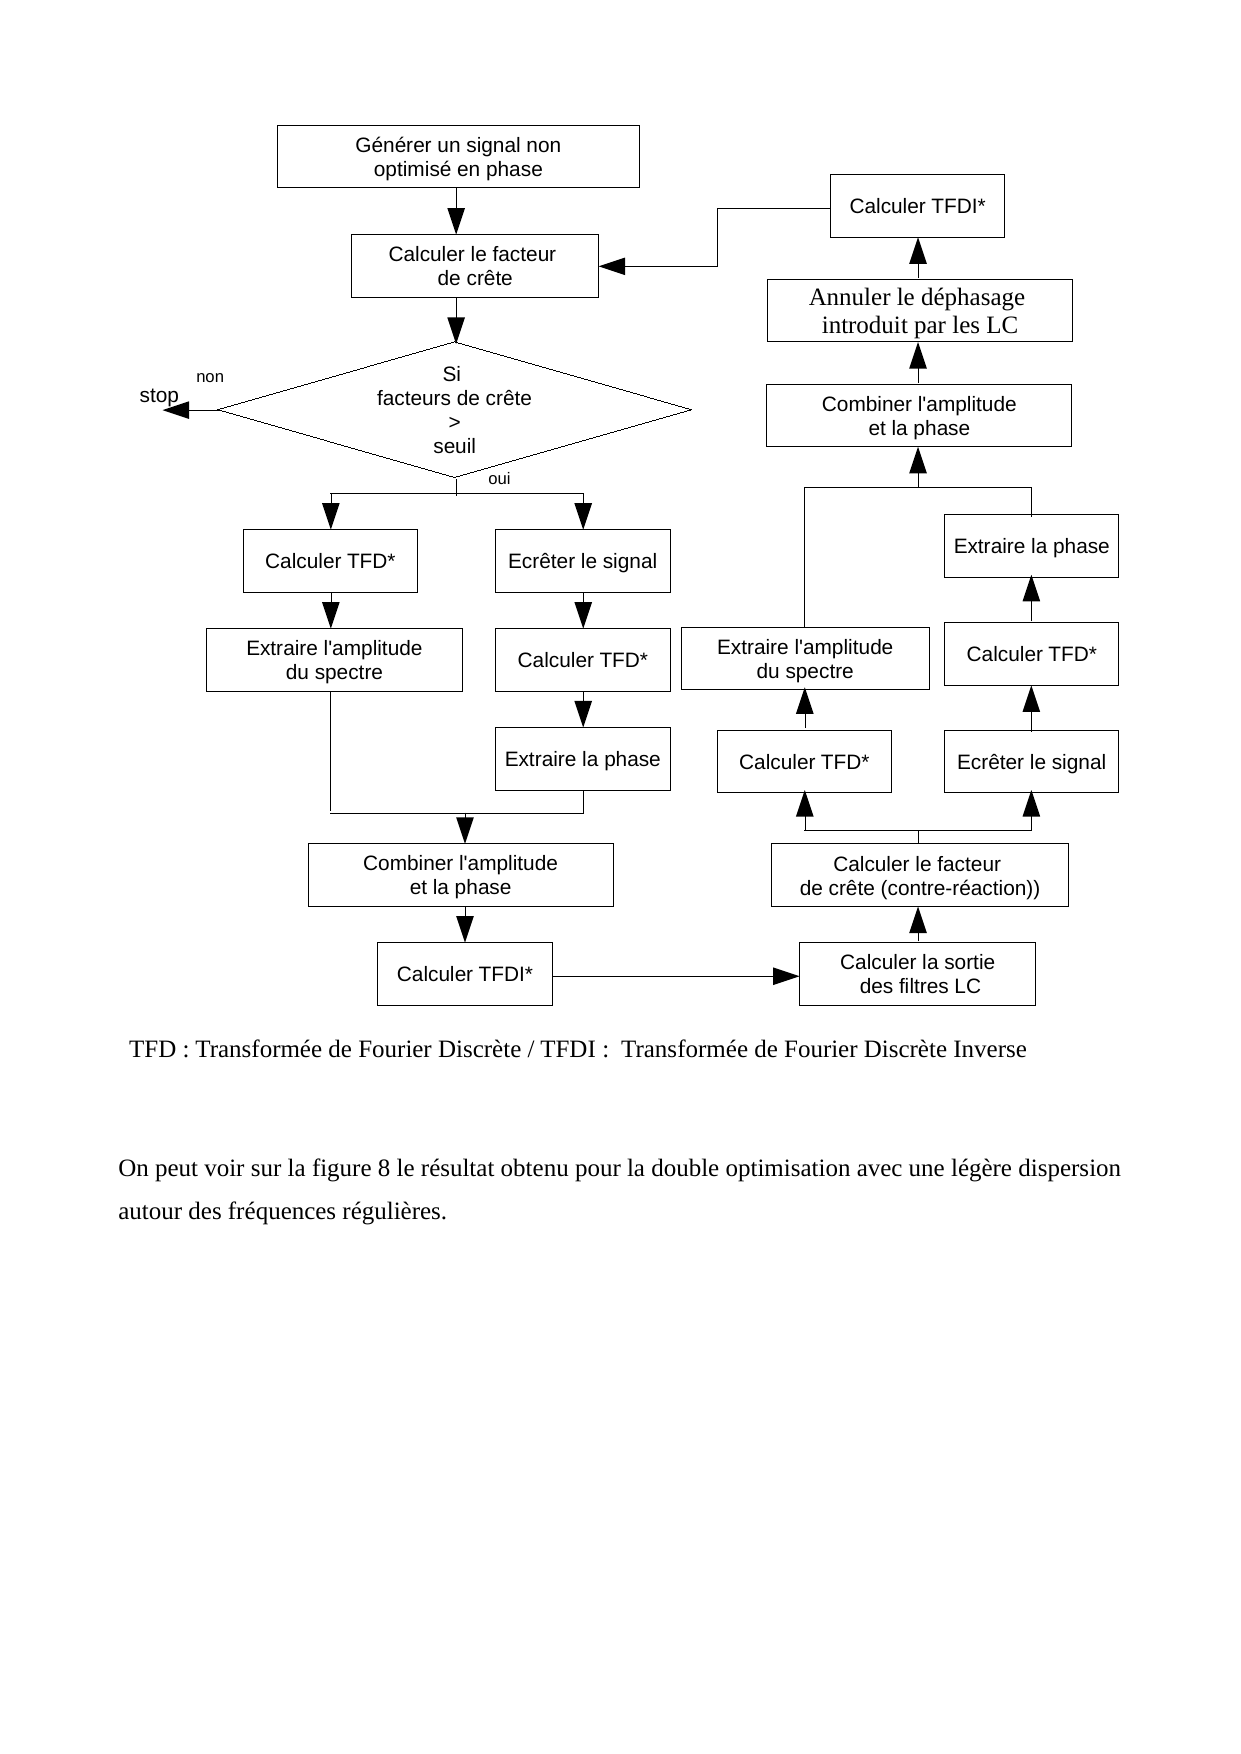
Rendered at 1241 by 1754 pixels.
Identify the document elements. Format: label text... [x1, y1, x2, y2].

text TFD : Transformée de Fourier Discrète / TFDI : Transformée de Fourier Discrète Inverse [129, 1034, 1115, 1063]
text On peut voir sur la figure 8 le résultat obtenu pour la double optimisation avec une légère dispersion autour des fréquences régulières. [118, 1153, 1122, 1225]
